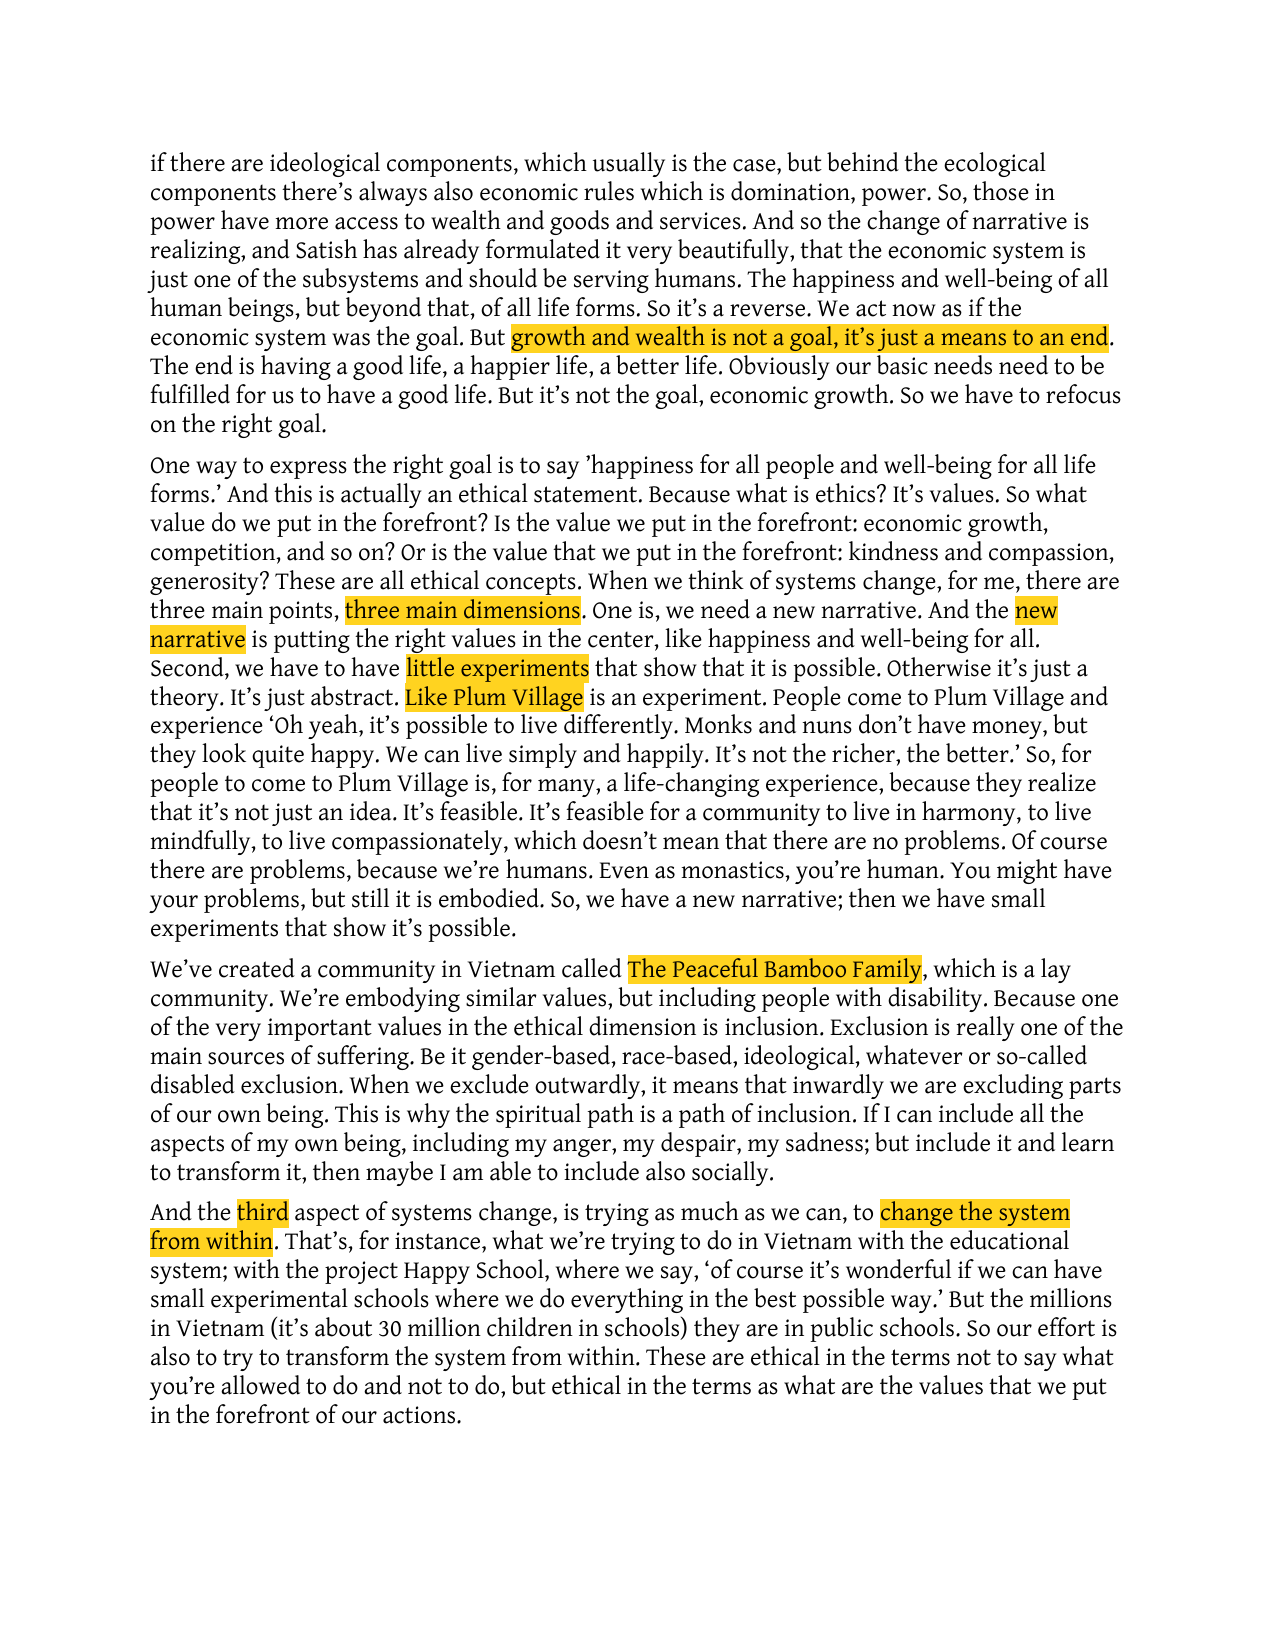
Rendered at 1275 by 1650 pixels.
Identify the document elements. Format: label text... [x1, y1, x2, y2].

text And the third aspect of systems change, is trying as much as we can, to change the system from within. That’s, for instance, what we’re trying to do in Vietnam with the educational system; with the project Happy School, where we say, ‘of course it’s wonderful if we can have small experimental schools where we do everything in the best possible way.’ But the millions in Vietnam (it’s about 30 million children in schools) they are in public schools. So our effort is also to try to transform the system from within. These are ethical in the terms not to say what you’re allowed to do and not to do, but ethical in the terms as what are the values that we put in the forefront of our actions. [150, 1199, 1125, 1431]
text if there are ideological components, which usually is the case, but behind the ecological components there’s always also economic rules which is domination, power. So, those in power have more access to wealth and goods and services. And so the change of narrative is realizing, and Satish has already formulated it very beautifully, that the economic system is just one of the subsystems and should be serving humans. The happiness and well-being of all human beings, but beyond that, of all life forms. So it’s a reverse. We act now as if the economic system was the goal. But growth and wealth is not a goal, it’s just a means to an end. The end is having a good life, a happier life, a better life. Obviously our basic needs need to be fulfilled for us to have a good life. But it’s not the goal, economic growth. So we have to refocus on the right goal. [150, 150, 1125, 439]
text One way to express the right goal is to say ’happiness for all people and well-being for all life forms.’ And this is actually an ethical statement. Because what is ethics? It’s values. So what value do we put in the forefront? Is the value we put in the forefront: economic growth, competition, and so on? Or is the value that we put in the forefront: kindness and compassion, generosity? These are all ethical concepts. When we think of systems change, for me, there are three main points, three main dimensions. One is, we need a new narrative. And the new narrative is putting the right values in the center, like happiness and well-being for all. Second, we have to have little experiments that show that it is possible. Otherwise it’s just a theory. It’s just abstract. Like Plum Village is an experiment. People come to Plum Village and experience ‘Oh yeah, it’s possible to live differently. Monks and nuns don’t have money, but they look quite happy. We can live simply and happily. It’s not the richer, the better.’ So, for people to come to Plum Village is, for many, a life-changing experience, because they realize that it’s not just an idea. It’s feasible. It’s feasible for a community to live in harmony, to live mindfully, to live compassionately, which doesn’t mean that there are no problems. Of course there are problems, because we’re humans. Even as monastics, you’re human. You might have your problems, but still it is embodied. So, we have a new narrative; then we have small experiments that show it’s possible. [150, 451, 1125, 944]
text We’ve created a community in Vietnam called The Peaceful Bamboo Family, which is a lay community. We’re embodying similar values, but including people with disability. Because one of the very important values in the ethical dimension is inclusion. Exclusion is really one of the main sources of suffering. Be it gender-based, race-based, ideological, whatever or so-called disabled exclusion. When we exclude outwardly, it means that inwardly we are excluding parts of our own being. This is why the spiritual path is a path of inclusion. If I can include all the aspects of my own being, including my anger, my despair, my sadness; but include it and learn to transform it, then maybe I am able to include also socially. [150, 955, 1125, 1187]
